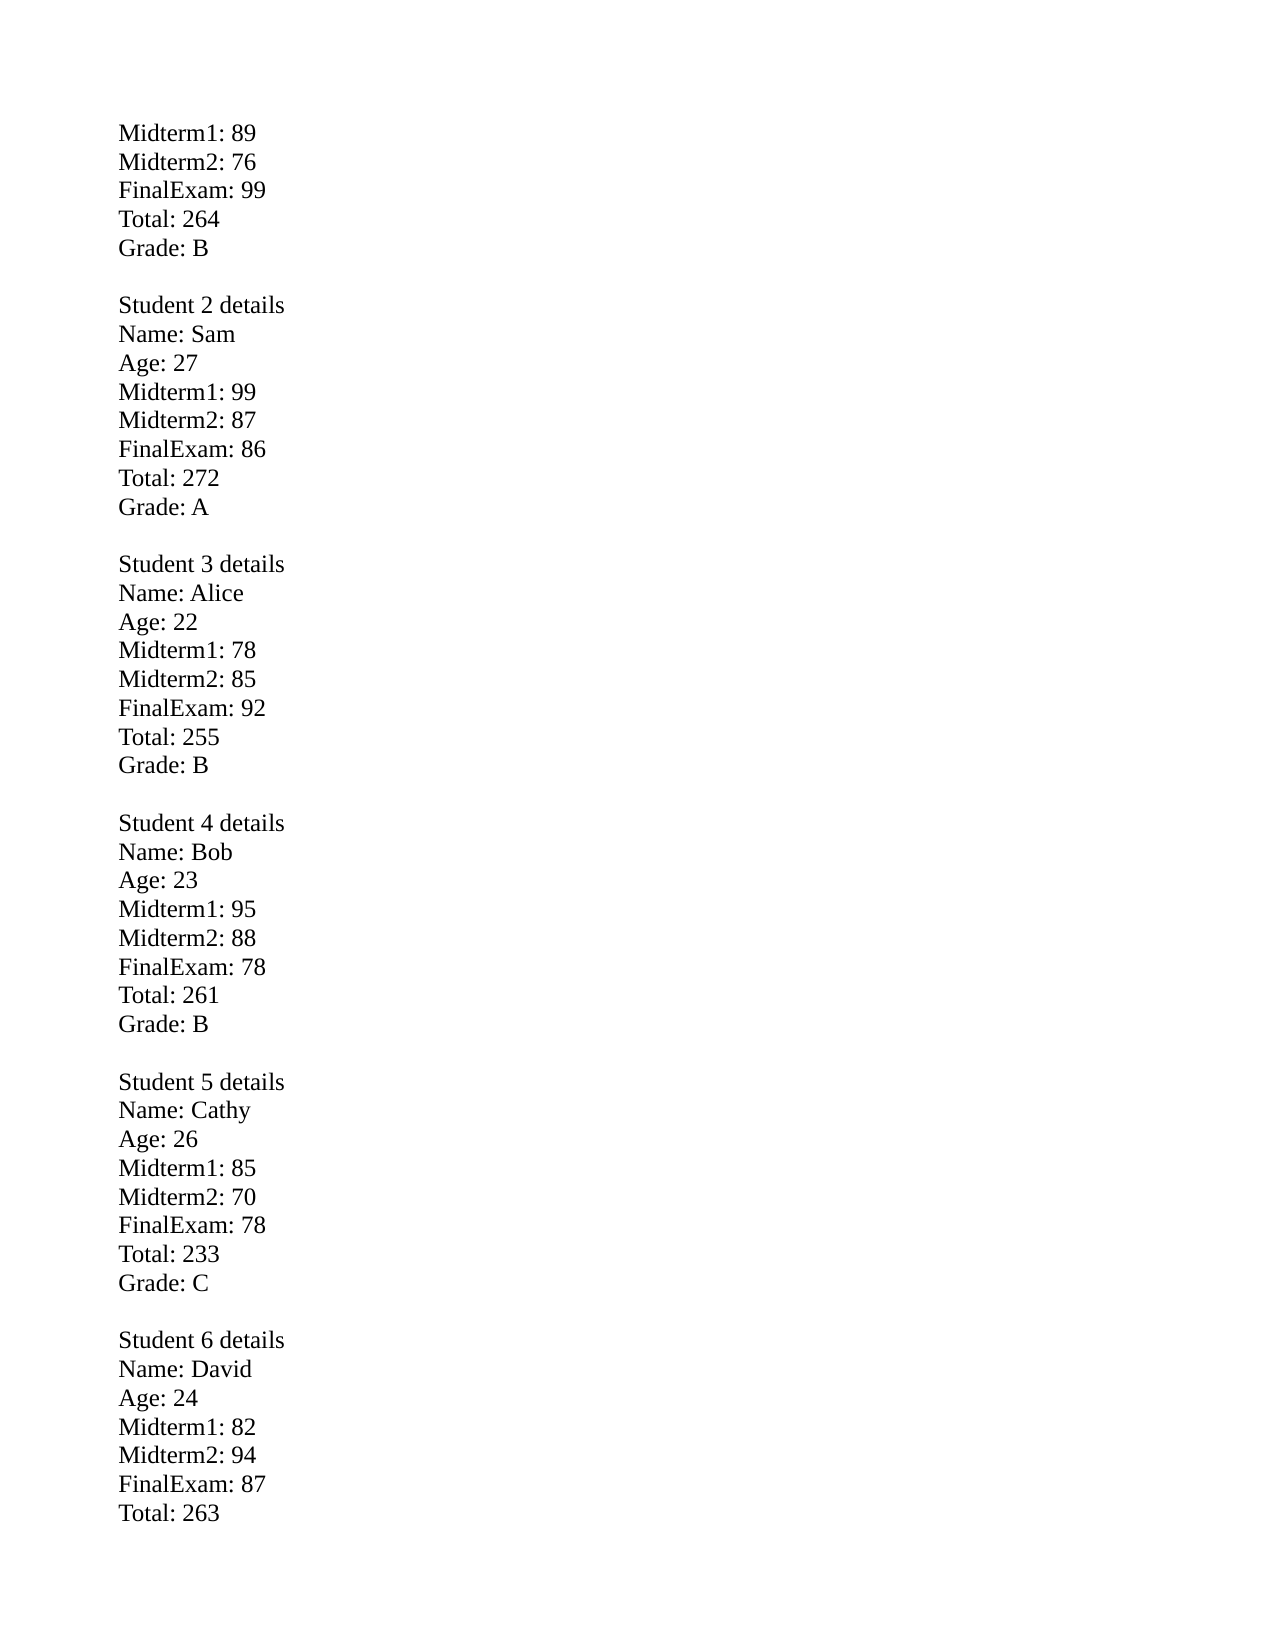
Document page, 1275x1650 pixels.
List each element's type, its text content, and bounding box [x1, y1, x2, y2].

text Midterm2: 76 [118, 147, 1157, 176]
text Age: 23 [118, 866, 1157, 894]
text Name: Sam [118, 319, 1157, 348]
text Midterm2: 87 [118, 406, 1157, 434]
text Total: 264 [118, 204, 1157, 233]
text Total: 233 [118, 1239, 1157, 1268]
text Name: Alice [118, 578, 1157, 607]
text Grade: C [118, 1268, 1157, 1297]
text Name: Bob [118, 837, 1157, 866]
text FinalExam: 99 [118, 176, 1157, 204]
text Student 2 details [118, 291, 1157, 319]
text Grade: A [118, 492, 1157, 521]
text Grade: B [118, 233, 1157, 262]
text Midterm2: 88 [118, 923, 1157, 952]
text Age: 24 [118, 1383, 1157, 1412]
text Student 3 details [118, 549, 1157, 578]
text Grade: B [118, 1009, 1157, 1038]
text Midterm1: 85 [118, 1153, 1157, 1182]
text FinalExam: 78 [118, 1211, 1157, 1239]
text Total: 272 [118, 463, 1157, 492]
text Total: 255 [118, 722, 1157, 751]
text Name: Cathy [118, 1096, 1157, 1124]
text Total: 263 [118, 1498, 1157, 1527]
text Total: 261 [118, 981, 1157, 1009]
text FinalExam: 78 [118, 952, 1157, 981]
text Grade: B [118, 751, 1157, 779]
text Name: David [118, 1354, 1157, 1383]
text Midterm1: 82 [118, 1412, 1157, 1441]
text Age: 26 [118, 1124, 1157, 1153]
text FinalExam: 87 [118, 1469, 1157, 1498]
text Midterm1: 89 [118, 118, 1157, 147]
text Student 6 details [118, 1326, 1157, 1354]
text Midterm1: 78 [118, 636, 1157, 664]
text Midterm2: 85 [118, 664, 1157, 693]
text Age: 27 [118, 348, 1157, 377]
text FinalExam: 92 [118, 693, 1157, 722]
text FinalExam: 86 [118, 434, 1157, 463]
text Midterm2: 70 [118, 1182, 1157, 1211]
text Midterm2: 94 [118, 1441, 1157, 1469]
text Student 4 details [118, 808, 1157, 837]
text Student 5 details [118, 1067, 1157, 1096]
text Age: 22 [118, 607, 1157, 636]
text Midterm1: 99 [118, 377, 1157, 406]
text Midterm1: 95 [118, 894, 1157, 923]
